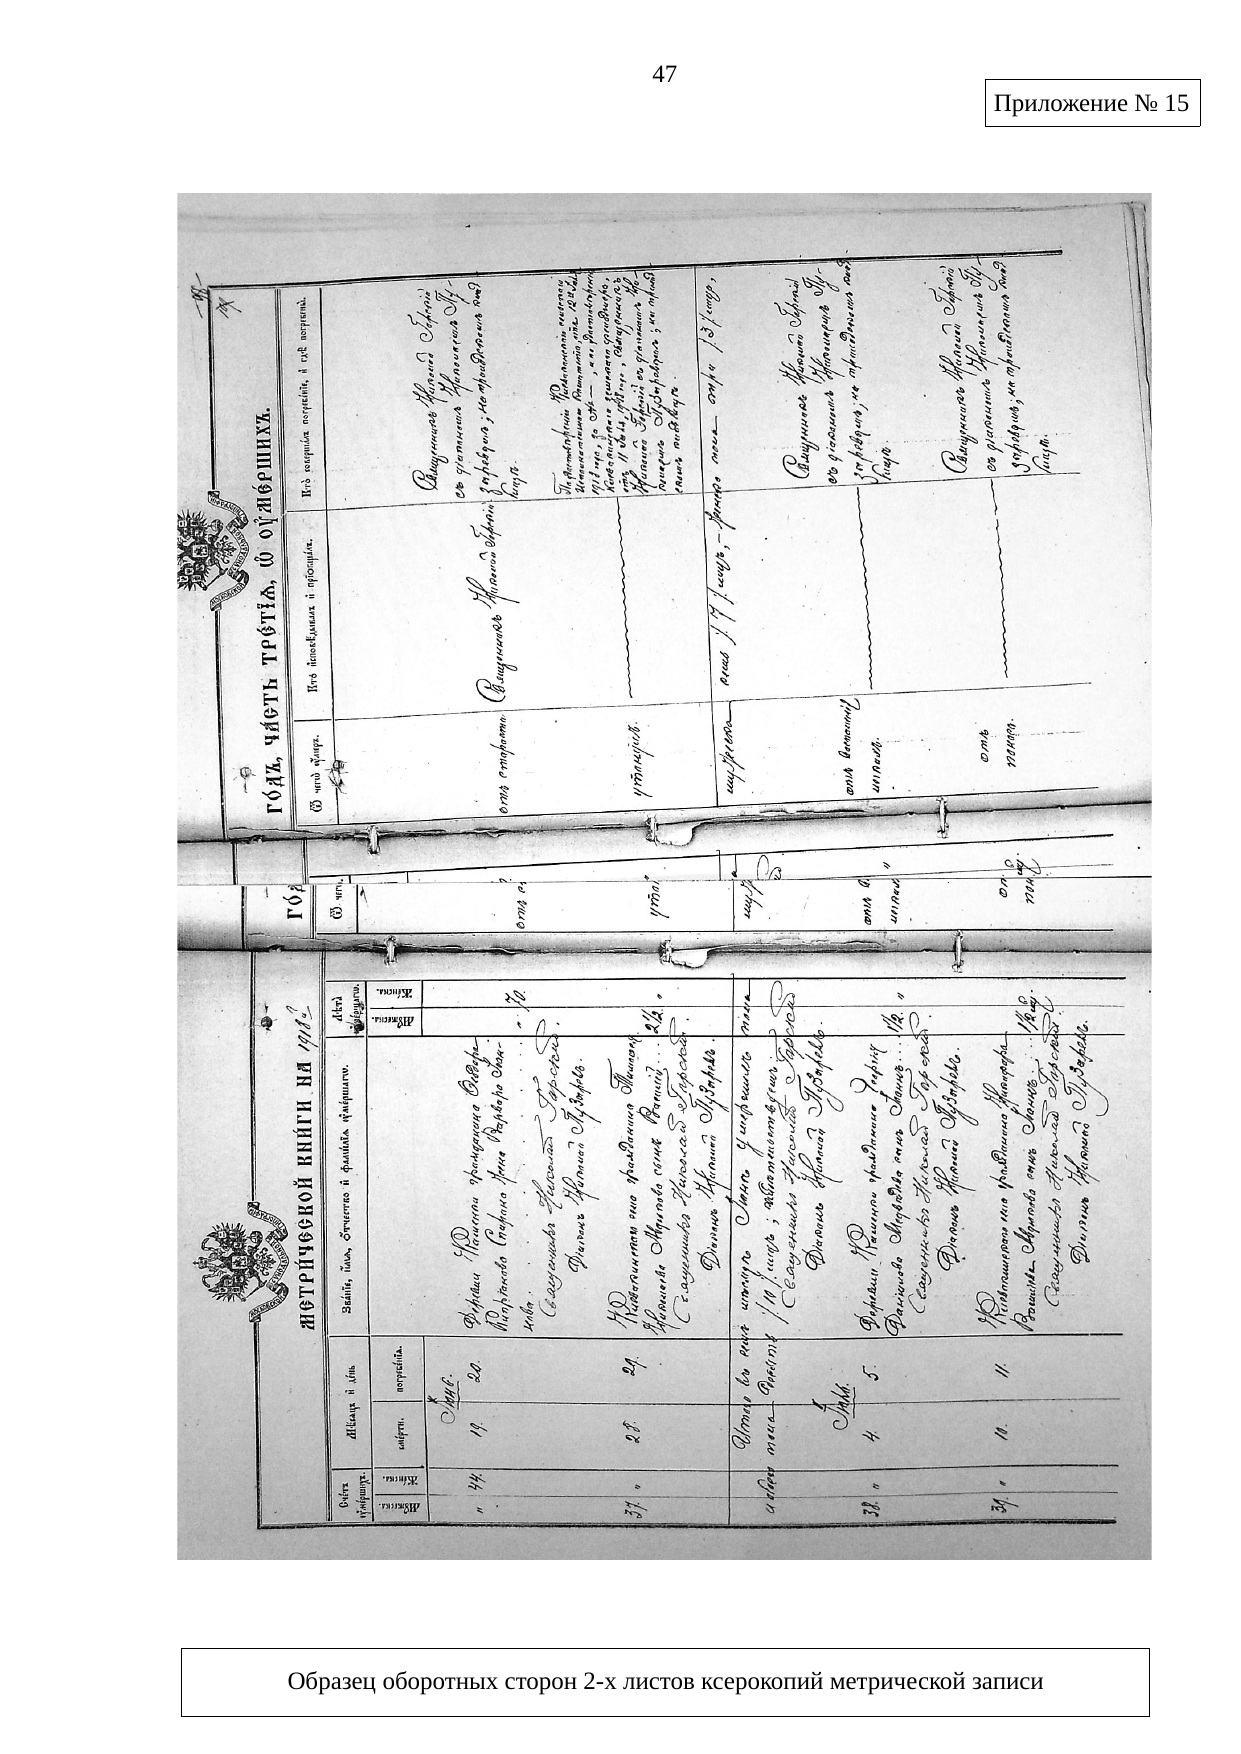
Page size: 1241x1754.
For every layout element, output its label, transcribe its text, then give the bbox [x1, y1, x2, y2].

picture [177, 193, 1152, 1560]
text Приложение № 15 [994, 88, 1191, 117]
text Образец оборотных сторон 2-х листов ксерокопий метрической записи [191, 1666, 1140, 1695]
